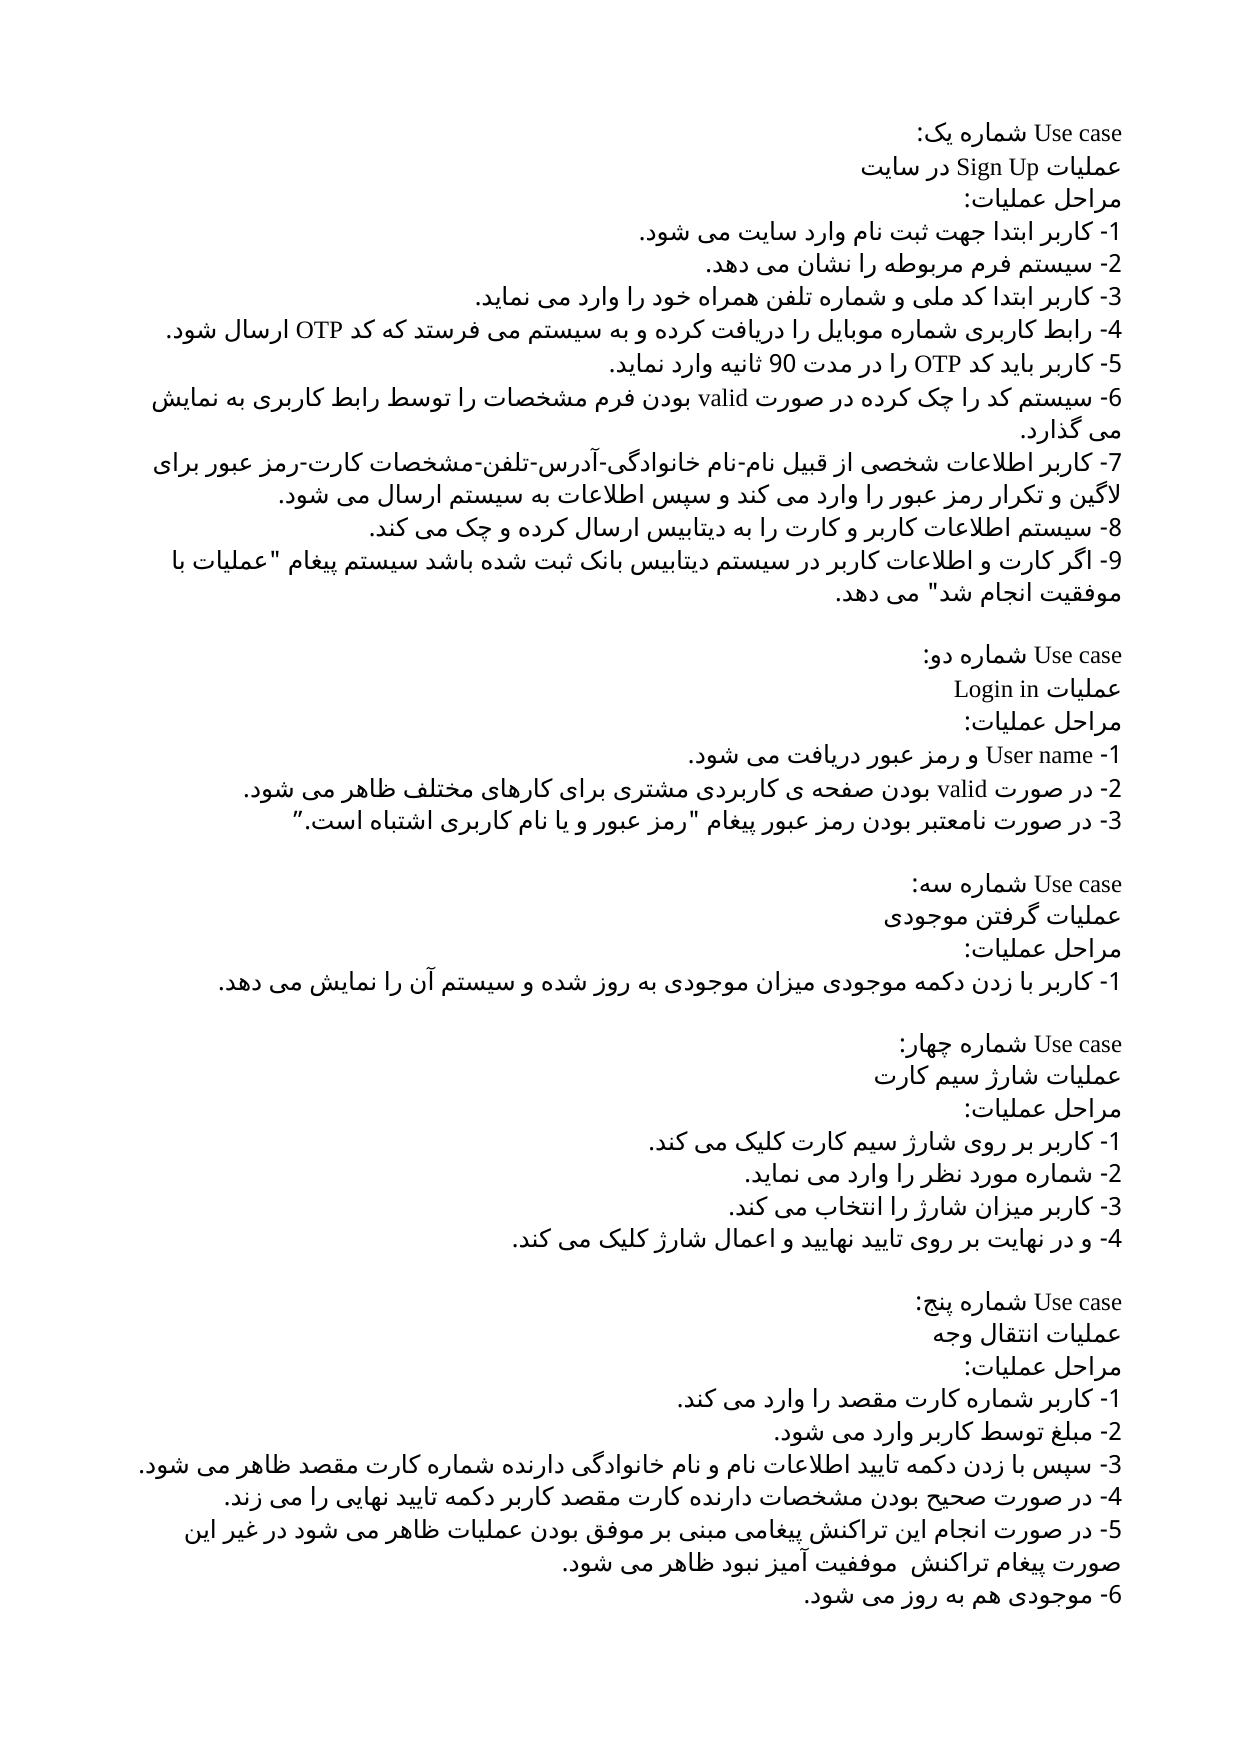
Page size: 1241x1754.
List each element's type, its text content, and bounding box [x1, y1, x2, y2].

text Use case شماره چهار: [118, 1029, 1122, 1062]
text عملیات گرفتن موجودی [118, 902, 1122, 935]
text 3- در صورت نامعتبر بودن رمز عبور پیغام "رمز عبور و یا نام کاربری اشتباه است.” [118, 807, 1122, 840]
text 3- کاربر ابتدا کد ملی و شماره تلفن همراه خود را وارد می نماید. [118, 283, 1122, 316]
text 6- موجودی هم به روز می شود. [118, 1581, 1122, 1614]
text 5- کاربر باید کد OTP را در مدت 90 ثانیه وارد نماید. [118, 349, 1122, 383]
text 5- در صورت انجام این تراکنش پیغامی مبنی بر موفق بودن عملیات ظاهر می شود در غیر این صورت پیغام تراکنش موففیت آمیز نبود ظاهر می شود. [118, 1516, 1122, 1581]
text مراحل عملیات: [118, 185, 1122, 218]
text 1- کاربر بر روی شارژ سیم کارت کلیک می کند. [118, 1128, 1122, 1160]
text Use case شماره سه: [118, 869, 1122, 902]
text عملیات Login in [118, 674, 1122, 708]
text 8- سیستم اطلاعات کاربر و کارت را به دیتابیس ارسال کرده و چک می کند. [118, 514, 1122, 547]
text Use case شماره دو: [118, 641, 1122, 674]
text 2- شماره مورد نظر را وارد می نماید. [118, 1160, 1122, 1193]
text 1- کاربر ابتدا جهت ثبت نام وارد سایت می شود. [118, 218, 1122, 250]
text 4- و در نهایت بر روی تایید نهایید و اعمال شارژ کلیک می کند. [118, 1225, 1122, 1258]
text 1- کاربر با زدن دکمه موجودی میزان موجودی به روز شده و سیستم آن را نمایش می دهد. [118, 967, 1122, 1000]
text 6- سیستم کد را چک کرده در صورت valid بودن فرم مشخصات را توسط رابط کاربری به نمایش می گذارد. [118, 383, 1122, 449]
text 2- سیستم فرم مربوطه را نشان می دهد. [118, 250, 1122, 283]
text 7- کاربر اطلاعات شخصی از قبیل نام-نام خانوادگی-آدرس-تلفن-مشخصات کارت-رمز عبور برای لاگین و تکرار رمز عبور را وارد می کند و سپس اطلاعات به سیستم ارسال می شود. [118, 449, 1122, 514]
text 9- اگر کارت و اطلاعات کاربر در سیستم دیتابیس بانک ثبت شده باشد سیستم پیغام "عملیات با موفقیت انجام شد" می دهد. [118, 547, 1122, 612]
text 2- در صورت valid بودن صفحه ی کاربردی مشتری برای کارهای مختلف ظاهر می شود. [118, 774, 1122, 807]
text مراحل عملیات: [118, 708, 1122, 740]
text عملیات انتقال وجه [118, 1320, 1122, 1353]
text 3- کاربر میزان شارژ را انتخاب می کند. [118, 1193, 1122, 1225]
text 2- مبلغ توسط کاربر وارد می شود. [118, 1418, 1122, 1451]
text 3- سپس با زدن دکمه تایید اطلاعات نام و نام خانوادگی دارنده شماره کارت مقصد ظاهر می شود. [118, 1451, 1122, 1483]
text Use case شماره یک: [118, 118, 1122, 152]
text 4- در صورت صحیح بودن مشخصات دارنده کارت مقصد کاربر دکمه تایید نهایی را می زند. [118, 1483, 1122, 1516]
text 1- کاربر شماره کارت مقصد را وارد می کند. [118, 1386, 1122, 1418]
text مراحل عملیات: [118, 1095, 1122, 1128]
text عملیات Sign Up در سایت [118, 152, 1122, 185]
text 1- User name و رمز عبور دریافت می شود. [118, 740, 1122, 774]
text Use case شماره پنج: [118, 1287, 1122, 1320]
text عملیات شارژ سیم کارت [118, 1062, 1122, 1095]
text 4- رابط کاربری شماره موبایل را دریافت کرده و به سیستم می فرستد که کد OTP ارسال شود. [118, 316, 1122, 349]
text مراحل عملیات: [118, 1353, 1122, 1386]
text مراحل عملیات: [118, 935, 1122, 967]
